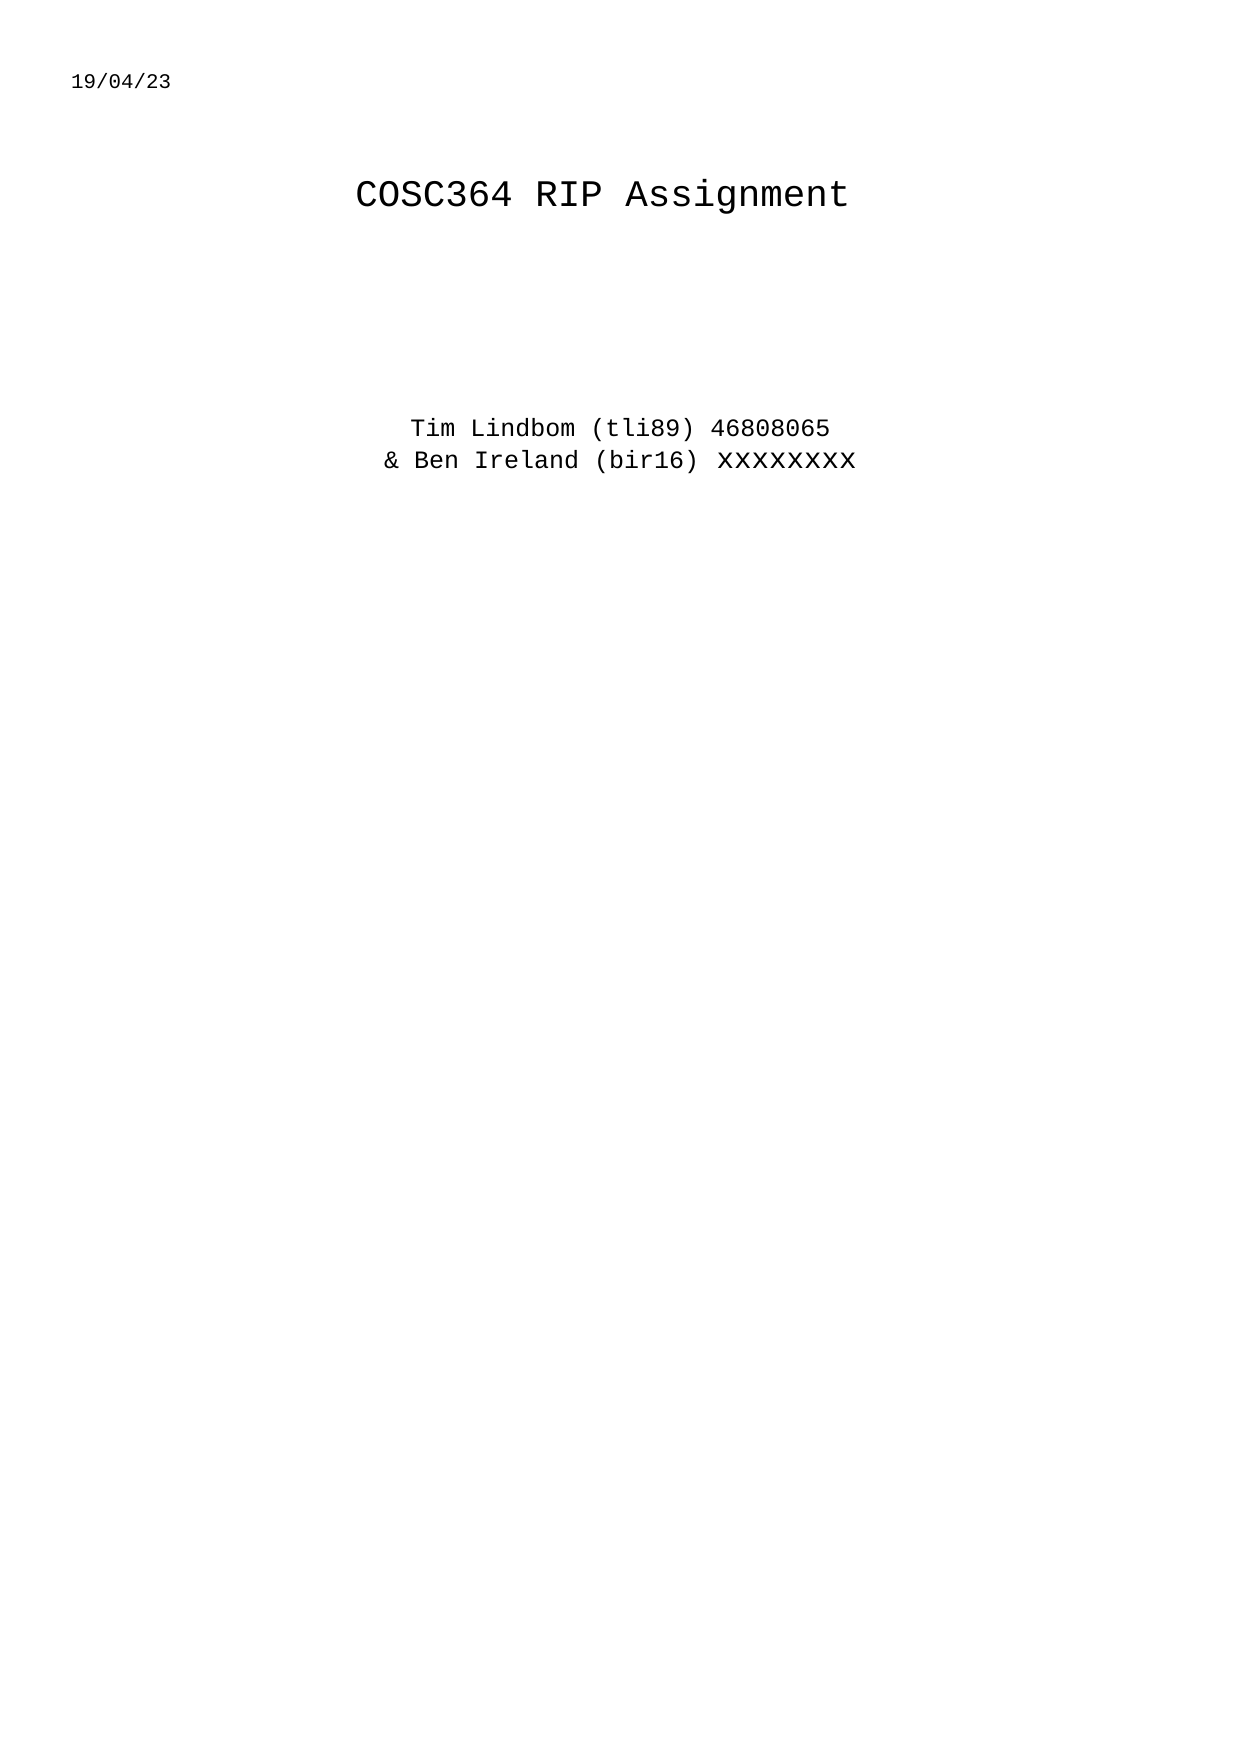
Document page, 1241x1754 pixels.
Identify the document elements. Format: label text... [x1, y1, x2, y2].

text & Ben Ireland (bir16) xxxxxxxx [71, 444, 1169, 477]
text COSC364 RIP Assignment [71, 175, 1169, 217]
text 19/04/23 [71, 71, 1169, 94]
text Tim Lindbom (tli89) 46808065 [71, 415, 1169, 444]
